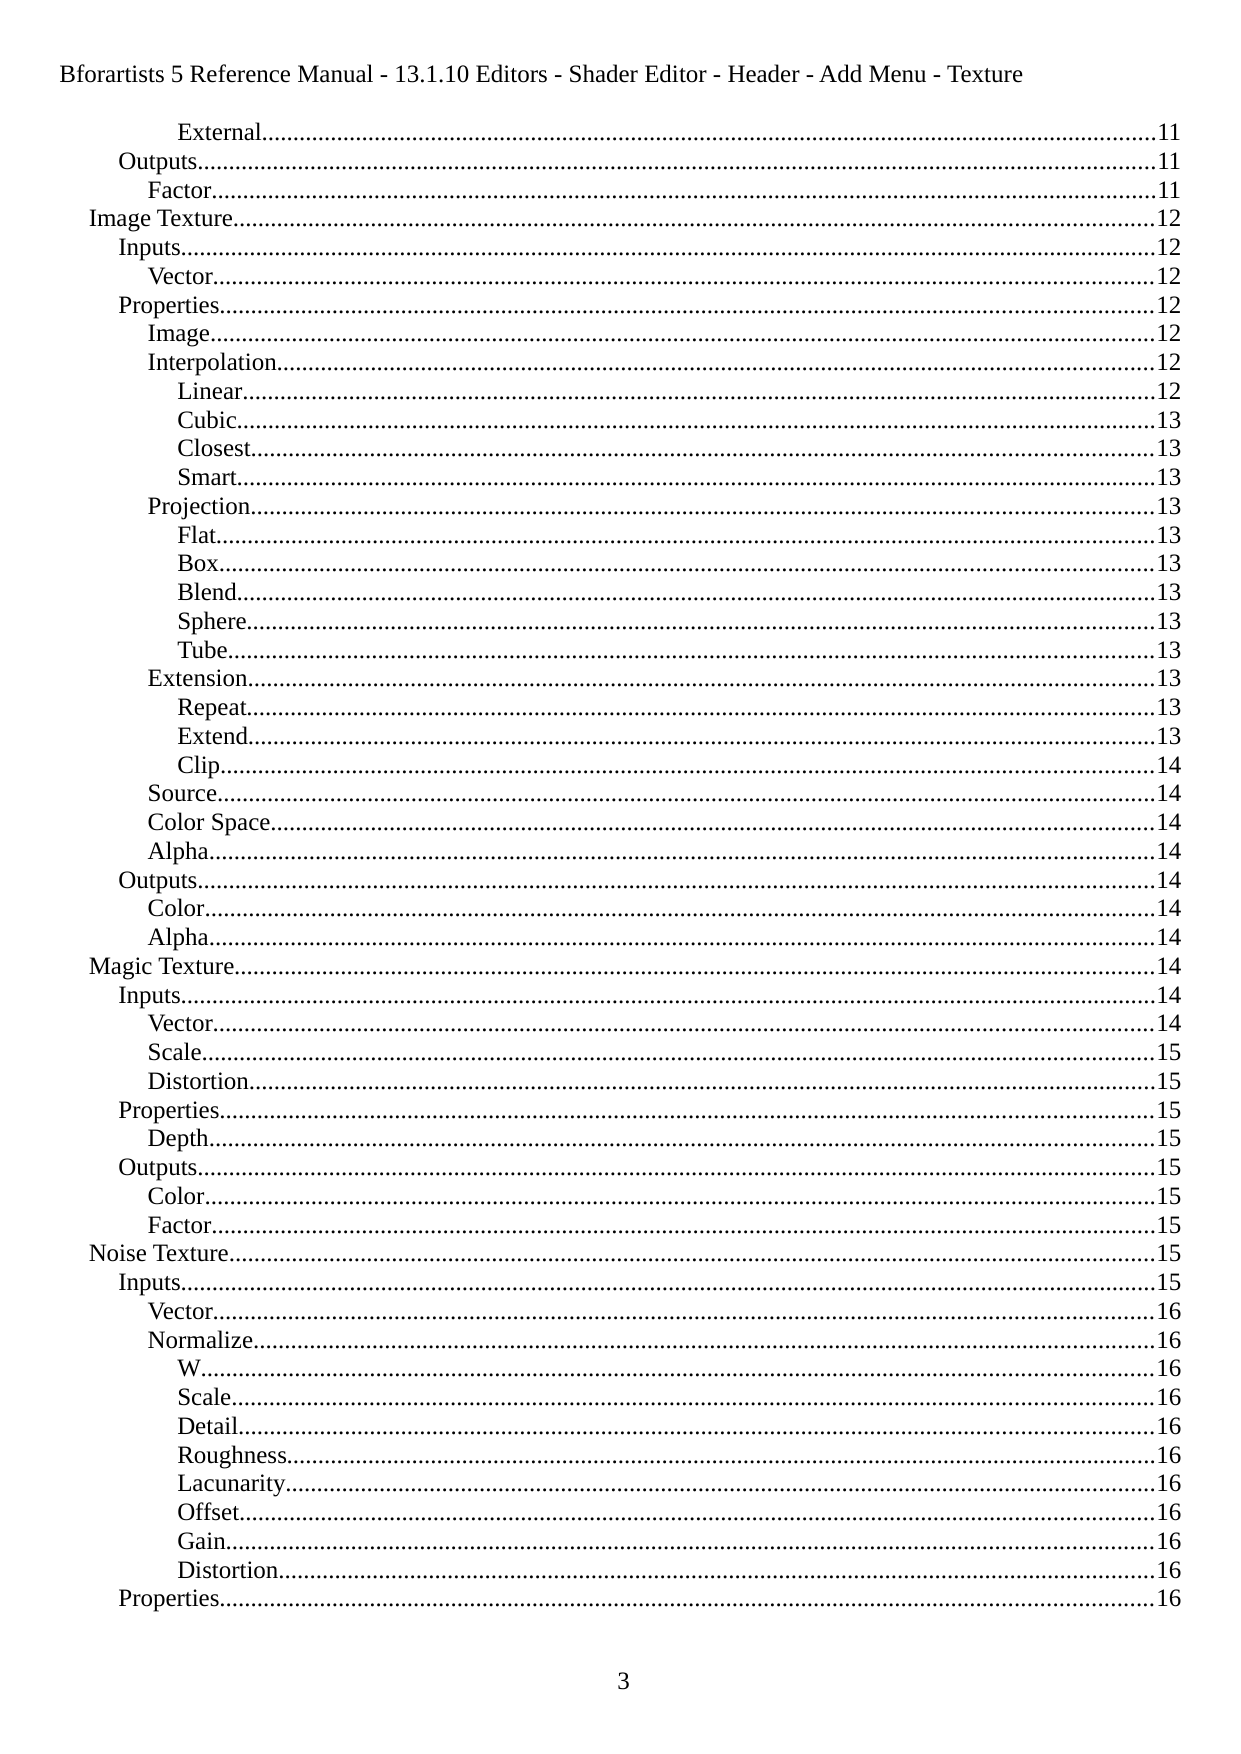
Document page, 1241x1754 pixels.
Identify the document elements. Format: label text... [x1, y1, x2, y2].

text Inputs 14 [118, 980, 1181, 1008]
text Clip 14 [177, 750, 1181, 778]
text Color Space 14 [147, 807, 1181, 836]
text Depth 15 [147, 1123, 1181, 1152]
text Distortion 16 [177, 1555, 1181, 1583]
text Scale 16 [177, 1382, 1181, 1411]
text Properties 16 [118, 1583, 1181, 1612]
text Noise Texture 15 [88, 1238, 1181, 1267]
text Properties 12 [118, 290, 1181, 318]
text Distortion 15 [147, 1066, 1181, 1095]
text Offset 16 [177, 1497, 1181, 1526]
text Vector 12 [147, 261, 1181, 290]
text Inputs 15 [118, 1267, 1181, 1296]
text Inputs 12 [118, 232, 1181, 261]
text Roughness 16 [177, 1440, 1181, 1468]
text Factor 15 [147, 1210, 1181, 1238]
text Interpolation 12 [147, 347, 1181, 376]
text Linear 12 [177, 376, 1181, 405]
text Sphere 13 [177, 606, 1181, 635]
text Scale 15 [147, 1037, 1181, 1066]
text Repeat 13 [177, 692, 1181, 721]
text Gain 16 [177, 1526, 1181, 1555]
text Magic Texture 14 [88, 951, 1181, 980]
text Flat 13 [177, 520, 1181, 548]
text Outputs 11 [118, 146, 1181, 175]
text Detail 16 [177, 1411, 1181, 1440]
text Cubic 13 [177, 405, 1181, 433]
text Factor 11 [147, 175, 1181, 203]
text Normalize 16 [147, 1325, 1181, 1353]
text Outputs 14 [118, 865, 1181, 893]
text Source 14 [147, 778, 1181, 807]
text W 16 [177, 1353, 1181, 1382]
text Alpha 14 [147, 922, 1181, 951]
text Projection 13 [147, 491, 1181, 520]
text Blend 13 [177, 577, 1181, 606]
text Properties 15 [118, 1095, 1181, 1123]
text Vector 16 [147, 1296, 1181, 1325]
text External 11 [177, 117, 1181, 146]
text Closest 13 [177, 433, 1181, 462]
text Color 15 [147, 1181, 1181, 1210]
text Color 14 [147, 893, 1181, 922]
text Box 13 [177, 548, 1181, 577]
text Smart 13 [177, 462, 1181, 491]
text Tube 13 [177, 635, 1181, 663]
text Lacunarity 16 [177, 1468, 1181, 1497]
text Image 12 [147, 318, 1181, 347]
text Outputs 15 [118, 1152, 1181, 1181]
text Extension 13 [147, 663, 1181, 692]
text Vector 14 [147, 1008, 1181, 1037]
text Alpha 14 [147, 836, 1181, 865]
text Extend 13 [177, 721, 1181, 750]
text Image Texture 12 [88, 203, 1181, 232]
